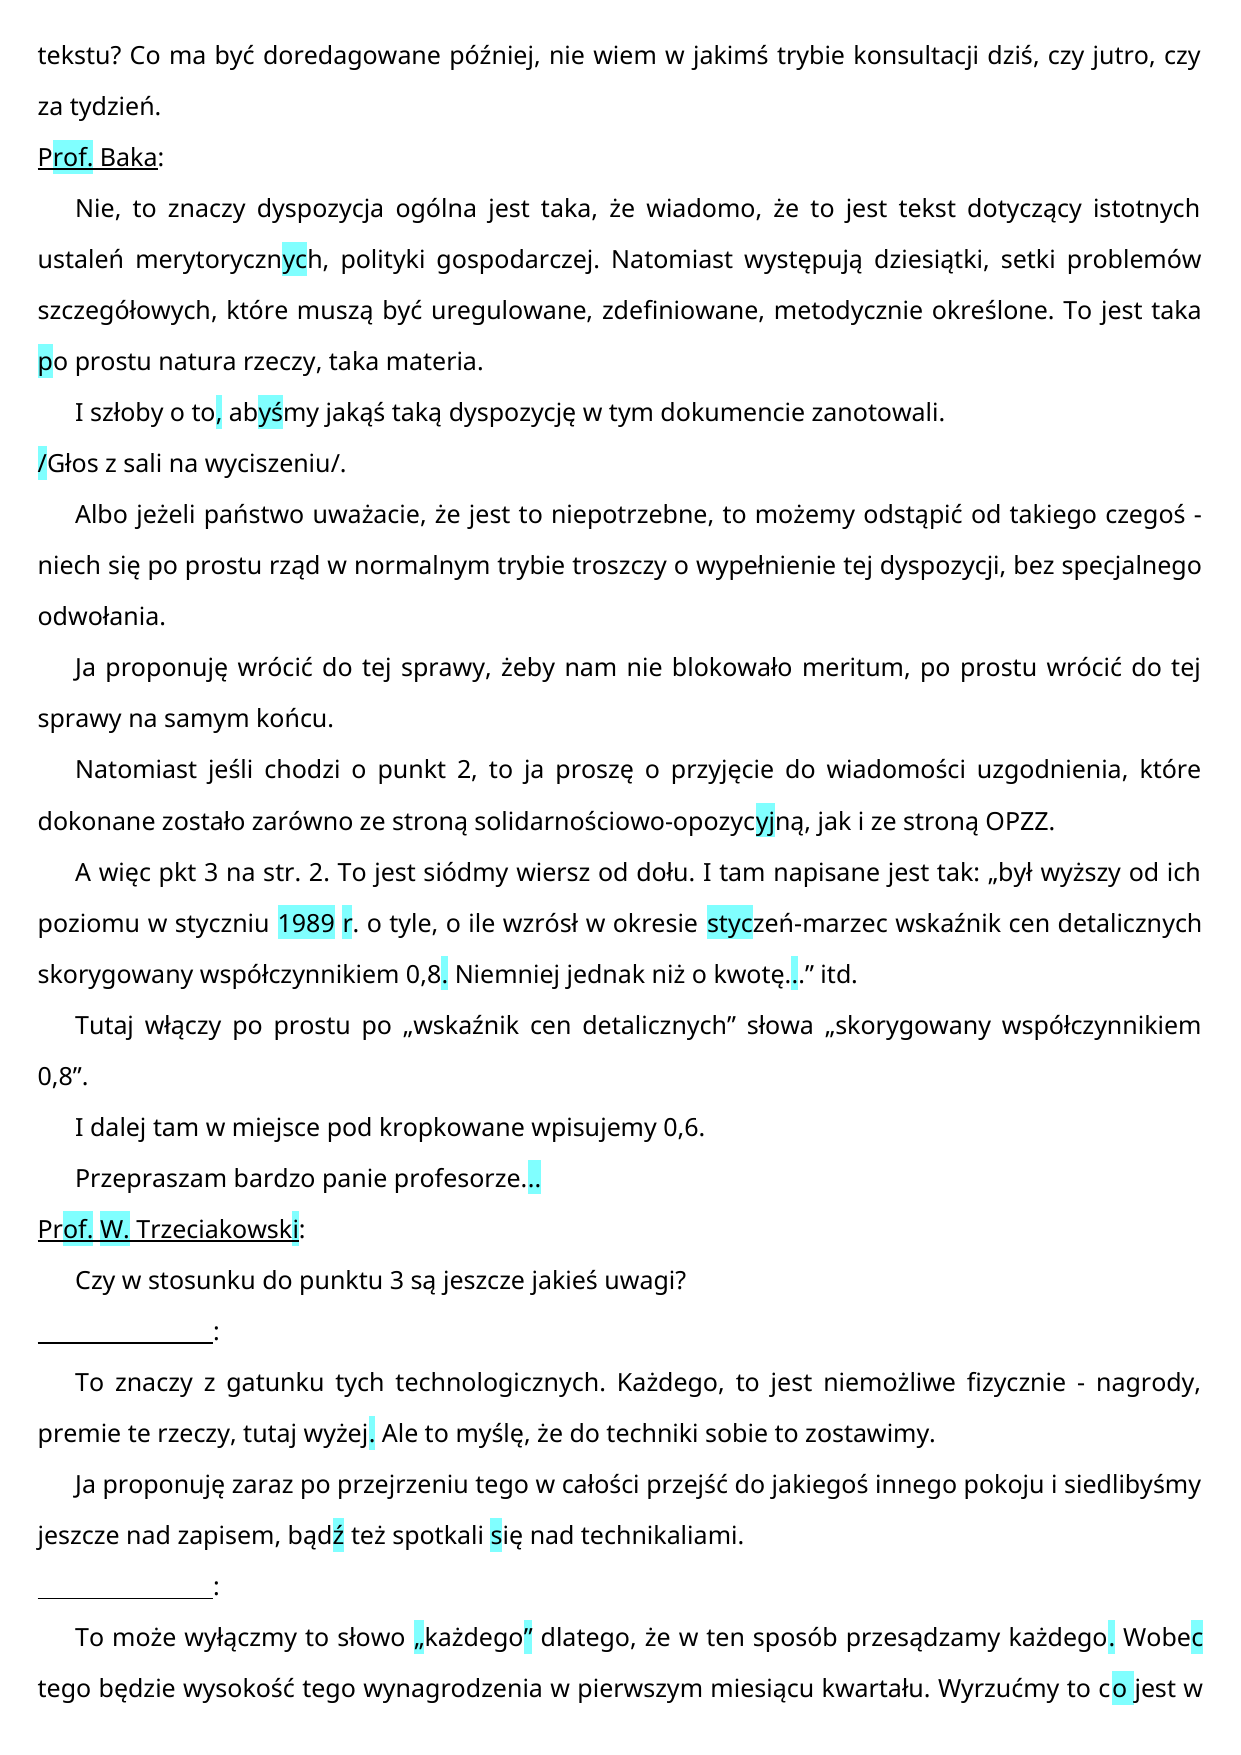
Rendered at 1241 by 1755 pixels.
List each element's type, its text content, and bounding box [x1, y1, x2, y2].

text Nie, to znaczy dyspozycja ogólna jest taka, że wiadomo, że to jest tekst dotyczący istotnych ustaleń merytorycznych, polityki gospodarczej. Natomiast występują dziesiątki, setki problemów szczegółowych, które muszą być uregulowane, zdefiniowane, metodycznie określone. To jest taka po prostu natura rzeczy, taka materia. [37, 191, 1203, 378]
text A więc pkt 3 na str. 2. To jest siódmy wiersz od dołu. I tam napisane jest tak: „był wyższy od ich poziomu w styczniu 1989 r. o tyle, o ile wzrósł w okresie styczeń-marzec wskaźnik cen detalicznych skorygowany współczynnikiem 0,8. Niemniej jednak niż o kwotę...” itd. [37, 854, 1203, 990]
text I szłoby o to, abyśmy jakąś taką dyspozycję w tym dokumencie zanotowali. [37, 395, 1203, 429]
text To znaczy z gatunku tych technologicznych. Każdego, to jest niemożliwe fizycznie - nagrody, premie te rzeczy, tutaj wyżej. Ale to myślę, że do techniki sobie to zostawimy. [37, 1364, 1203, 1450]
text : [37, 1569, 1203, 1603]
text /Głos z sali na wyciszeniu/. [37, 446, 1203, 480]
text Tutaj włączy po prostu po „wskaźnik cen detalicznych” słowa „skorygowany współczynnikiem 0,8”. [37, 1007, 1203, 1092]
text Przepraszam bardzo panie profesorze... [37, 1160, 1203, 1194]
text To może wyłączmy to słowo „każdego” dlatego, że w ten sposób przesądzamy każdego. Wobec tego będzie wysokość tego wynagrodzenia w pierwszym miesiącu kwartału. Wyrzućmy to co jest w [37, 1620, 1203, 1705]
text Prof. Baka: [37, 139, 1203, 174]
text I dalej tam w miejsce pod kropkowane wpisujemy 0,6. [37, 1109, 1203, 1143]
text tekstu? Co ma być doredagowane później, nie wiem w jakimś trybie konsultacji dziś, czy jutro, czy za tydzień. [37, 37, 1203, 123]
text Natomiast jeśli chodzi o punkt 2, to ja proszę o przyjęcie do wiadomości uzgodnienia, które dokonane zostało zarówno ze stroną solidarnościowo-opozycyjną, jak i ze stroną OPZZ. [37, 752, 1203, 837]
text : [37, 1313, 1203, 1348]
text Ja proponuję zaraz po przejrzeniu tego w całości przejść do jakiegoś innego pokoju i siedlibyśmy jeszcze nad zapisem, bądź też spotkali się nad technikaliami. [37, 1467, 1203, 1552]
text Ja proponuję wrócić do tej sprawy, żeby nam nie blokowało meritum, po prostu wrócić do tej sprawy na samym końcu. [37, 650, 1203, 735]
text Prof. W. Trzeciakowski: [37, 1211, 1203, 1246]
text Albo jeżeli państwo uważacie, że jest to niepotrzebne, to możemy odstąpić od takiego czegoś - niech się po prostu rząd w normalnym trybie troszczy o wypełnienie tej dyspozycji, bez specjalnego odwołania. [37, 497, 1203, 633]
text Czy w stosunku do punktu 3 są jeszcze jakieś uwagi? [37, 1262, 1203, 1297]
